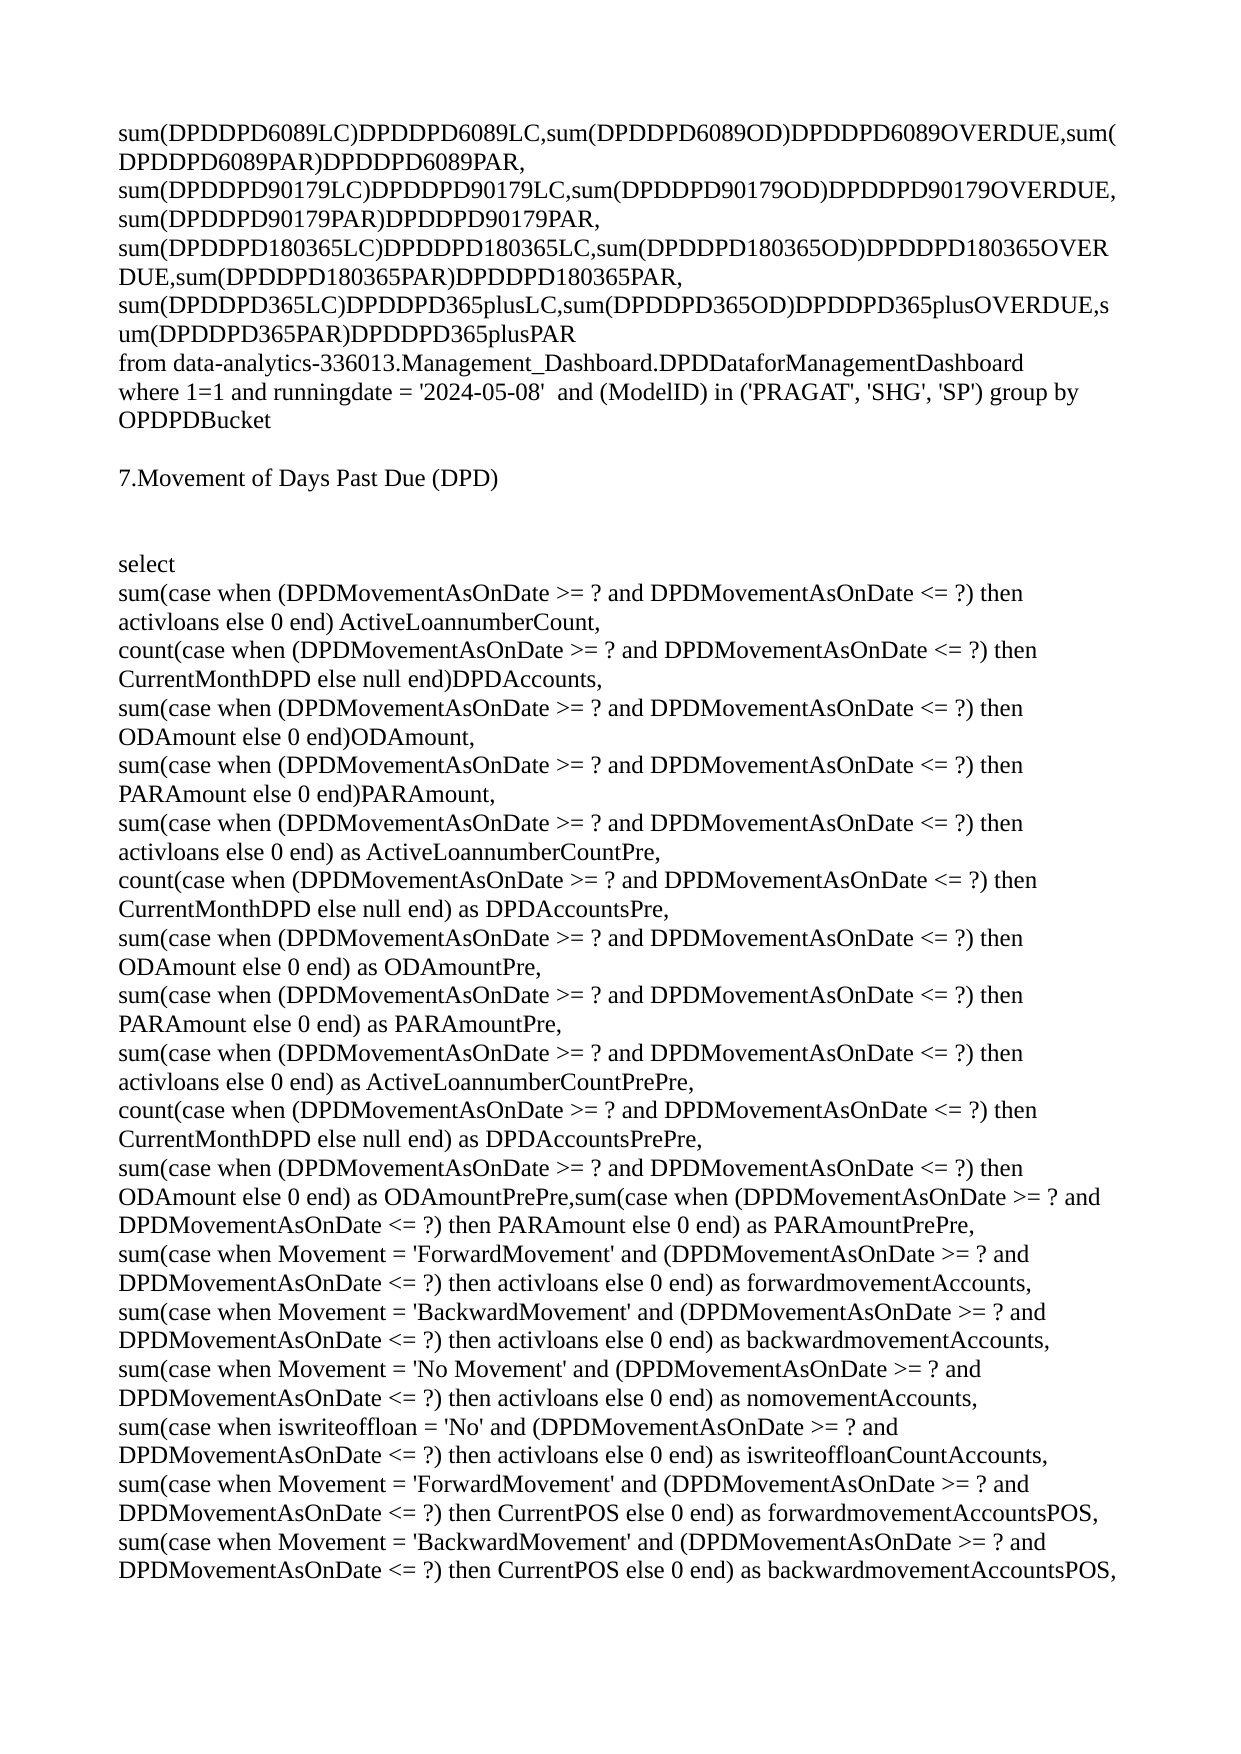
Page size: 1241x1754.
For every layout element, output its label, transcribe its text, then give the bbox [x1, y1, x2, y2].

text sum(case when Movement = 'ForwardMovement' and (DPDMovementAsOnDate >= ? and DPDMovementAsOnDate <= ?) then activloans else 0 end) as forwardmovementAccounts, [118, 1239, 1122, 1297]
text count(case when (DPDMovementAsOnDate >= ? and DPDMovementAsOnDate <= ?) then CurrentMonthDPD else null end)DPDAccounts, [118, 636, 1122, 693]
text sum(case when Movement = 'ForwardMovement' and (DPDMovementAsOnDate >= ? and DPDMovementAsOnDate <= ?) then CurrentPOS else 0 end) as forwardmovementAccountsPOS, [118, 1469, 1122, 1527]
text sum(DPDDPD90179LC)DPDDPD90179LC,sum(DPDDPD90179OD)DPDDPD90179OVERDUE,sum(DPDDPD90179PAR)DPDDPD90179PAR, [118, 176, 1122, 233]
text sum(DPDDPD180365LC)DPDDPD180365LC,sum(DPDDPD180365OD)DPDDPD180365OVERDUE,sum(DPDDPD180365PAR)DPDDPD180365PAR, [118, 233, 1122, 291]
text count(case when (DPDMovementAsOnDate >= ? and DPDMovementAsOnDate <= ?) then CurrentMonthDPD else null end) as DPDAccountsPrePre, [118, 1096, 1122, 1153]
text select [118, 549, 1122, 578]
text sum(case when (DPDMovementAsOnDate >= ? and DPDMovementAsOnDate <= ?) then activloans else 0 end) as ActiveLoannumberCountPre, [118, 808, 1122, 866]
text from data-analytics-336013.Management_Dashboard.DPDDataforManagementDashboard [118, 348, 1122, 377]
text sum(DPDDPD365LC)DPDDPD365plusLC,sum(DPDDPD365OD)DPDDPD365plusOVERDUE,sum(DPDDPD365PAR)DPDDPD365plusPAR [118, 291, 1122, 348]
text sum(case when (DPDMovementAsOnDate >= ? and DPDMovementAsOnDate <= ?) then ODAmount else 0 end) as ODAmountPrePre,sum(case when (DPDMovementAsOnDate >= ? and DPDMovementAsOnDate <= ?) then PARAmount else 0 end) as PARAmountPrePre, [118, 1153, 1122, 1239]
text sum(case when (DPDMovementAsOnDate >= ? and DPDMovementAsOnDate <= ?) then PARAmount else 0 end) as PARAmountPre, [118, 981, 1122, 1038]
text sum(case when (DPDMovementAsOnDate >= ? and DPDMovementAsOnDate <= ?) then activloans else 0 end) ActiveLoannumberCount, [118, 578, 1122, 636]
text count(case when (DPDMovementAsOnDate >= ? and DPDMovementAsOnDate <= ?) then CurrentMonthDPD else null end) as DPDAccountsPre, [118, 866, 1122, 923]
text sum(case when iswriteoffloan = 'No' and (DPDMovementAsOnDate >= ? and DPDMovementAsOnDate <= ?) then activloans else 0 end) as iswriteoffloanCountAccounts, [118, 1412, 1122, 1469]
text where 1=1 and runningdate = '2024-05-08' and (ModelID) in ('PRAGAT', 'SHG', 'SP') group by OPDPDBucket [118, 377, 1122, 434]
text sum(case when (DPDMovementAsOnDate >= ? and DPDMovementAsOnDate <= ?) then activloans else 0 end) as ActiveLoannumberCountPrePre, [118, 1038, 1122, 1096]
text 7.Movement of Days Past Due (DPD) [118, 463, 1122, 492]
text sum(case when Movement = 'BackwardMovement' and (DPDMovementAsOnDate >= ? and DPDMovementAsOnDate <= ?) then activloans else 0 end) as backwardmovementAccounts, [118, 1297, 1122, 1354]
text sum(DPDDPD6089LC)DPDDPD6089LC,sum(DPDDPD6089OD)DPDDPD6089OVERDUE,sum(DPDDPD6089PAR)DPDDPD6089PAR, [118, 118, 1122, 176]
text sum(case when (DPDMovementAsOnDate >= ? and DPDMovementAsOnDate <= ?) then PARAmount else 0 end)PARAmount, [118, 751, 1122, 808]
text sum(case when Movement = 'BackwardMovement' and (DPDMovementAsOnDate >= ? and DPDMovementAsOnDate <= ?) then CurrentPOS else 0 end) as backwardmovementAccountsPOS, [118, 1527, 1122, 1584]
text sum(case when (DPDMovementAsOnDate >= ? and DPDMovementAsOnDate <= ?) then ODAmount else 0 end)ODAmount, [118, 693, 1122, 751]
text sum(case when (DPDMovementAsOnDate >= ? and DPDMovementAsOnDate <= ?) then ODAmount else 0 end) as ODAmountPre, [118, 923, 1122, 981]
text sum(case when Movement = 'No Movement' and (DPDMovementAsOnDate >= ? and DPDMovementAsOnDate <= ?) then activloans else 0 end) as nomovementAccounts, [118, 1354, 1122, 1412]
